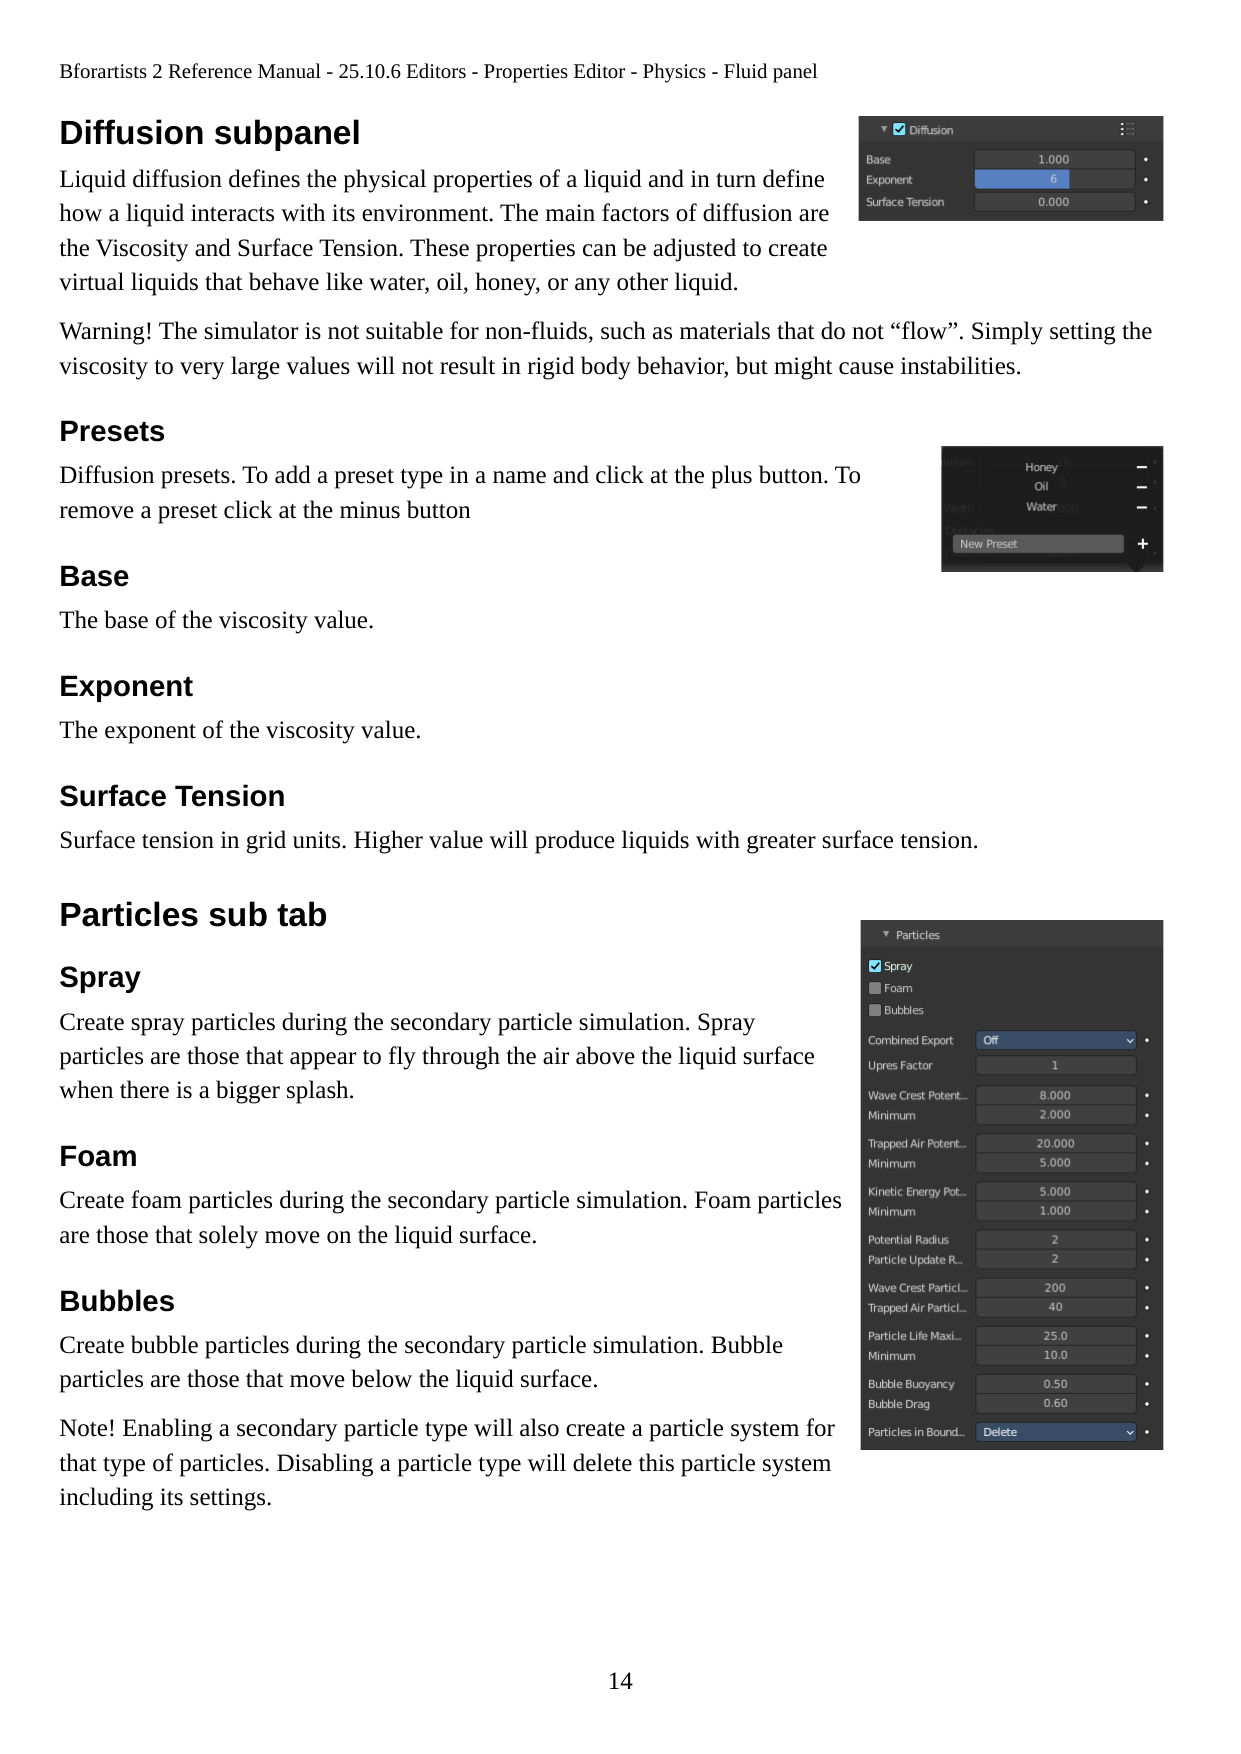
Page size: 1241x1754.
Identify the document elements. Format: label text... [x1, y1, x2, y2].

subtitle [1164, 1139, 1181, 1173]
text Diffusion presets. To add a preset type in a name and click at the plus button. To remove a preset click at the minus button [59, 461, 941, 524]
subtitle Presets [59, 414, 1181, 448]
subtitle Particles sub tab [59, 895, 1181, 933]
subtitle Exponent [59, 669, 1181, 702]
subtitle Surface Tension [59, 778, 1181, 812]
picture [860, 920, 1164, 1450]
text Create foam particles during the secondary particle simulation. Foam particles are those that solely move on the liquid surface. [59, 1186, 860, 1249]
text Note! Enabling a secondary particle type will also create a particle system for that type of particles. Disabling a particle type will delete this particle system including its settings. [59, 1413, 1181, 1511]
text The exponent of the viscosity value. [59, 715, 1181, 744]
subtitle [1164, 1284, 1181, 1317]
subtitle Bubbles [59, 1284, 860, 1317]
picture [858, 116, 1164, 221]
text Liquid diffusion defines the physical properties of a liquid and in turn define how a liquid interacts with its environment. The main factors of diffusion are the Viscosity and Surface Tension. These properties can be adjusted to create virtual liquids that behave like water, oil, honey, or any other liquid. [59, 164, 1181, 296]
text Create spray particles during the secondary particle simulation. Spray particles are those that appear to fly through the air above the liquid surface when there is a bigger splash. [59, 1007, 860, 1104]
text The base of the viscosity value. [59, 605, 1181, 634]
text Surface tension in grid units. Higher value will produce liquids with greater surface tension. [59, 825, 1181, 853]
subtitle Spray [59, 960, 860, 994]
subtitle Diffusion subpanel [59, 113, 1181, 151]
picture [941, 446, 1164, 572]
text Create bubble particles during the secondary particle simulation. Bubble particles are those that move below the liquid surface. [59, 1330, 860, 1393]
text Warning! The simulator is not suitable for non-fluids, such as materials that do not “flow”. Simply setting the viscosity to very large values will not result in rigid body behavior, but might cause instabilities. [59, 316, 1181, 379]
subtitle Foam [59, 1139, 860, 1173]
subtitle [1164, 960, 1181, 994]
subtitle Base [59, 559, 1181, 592]
